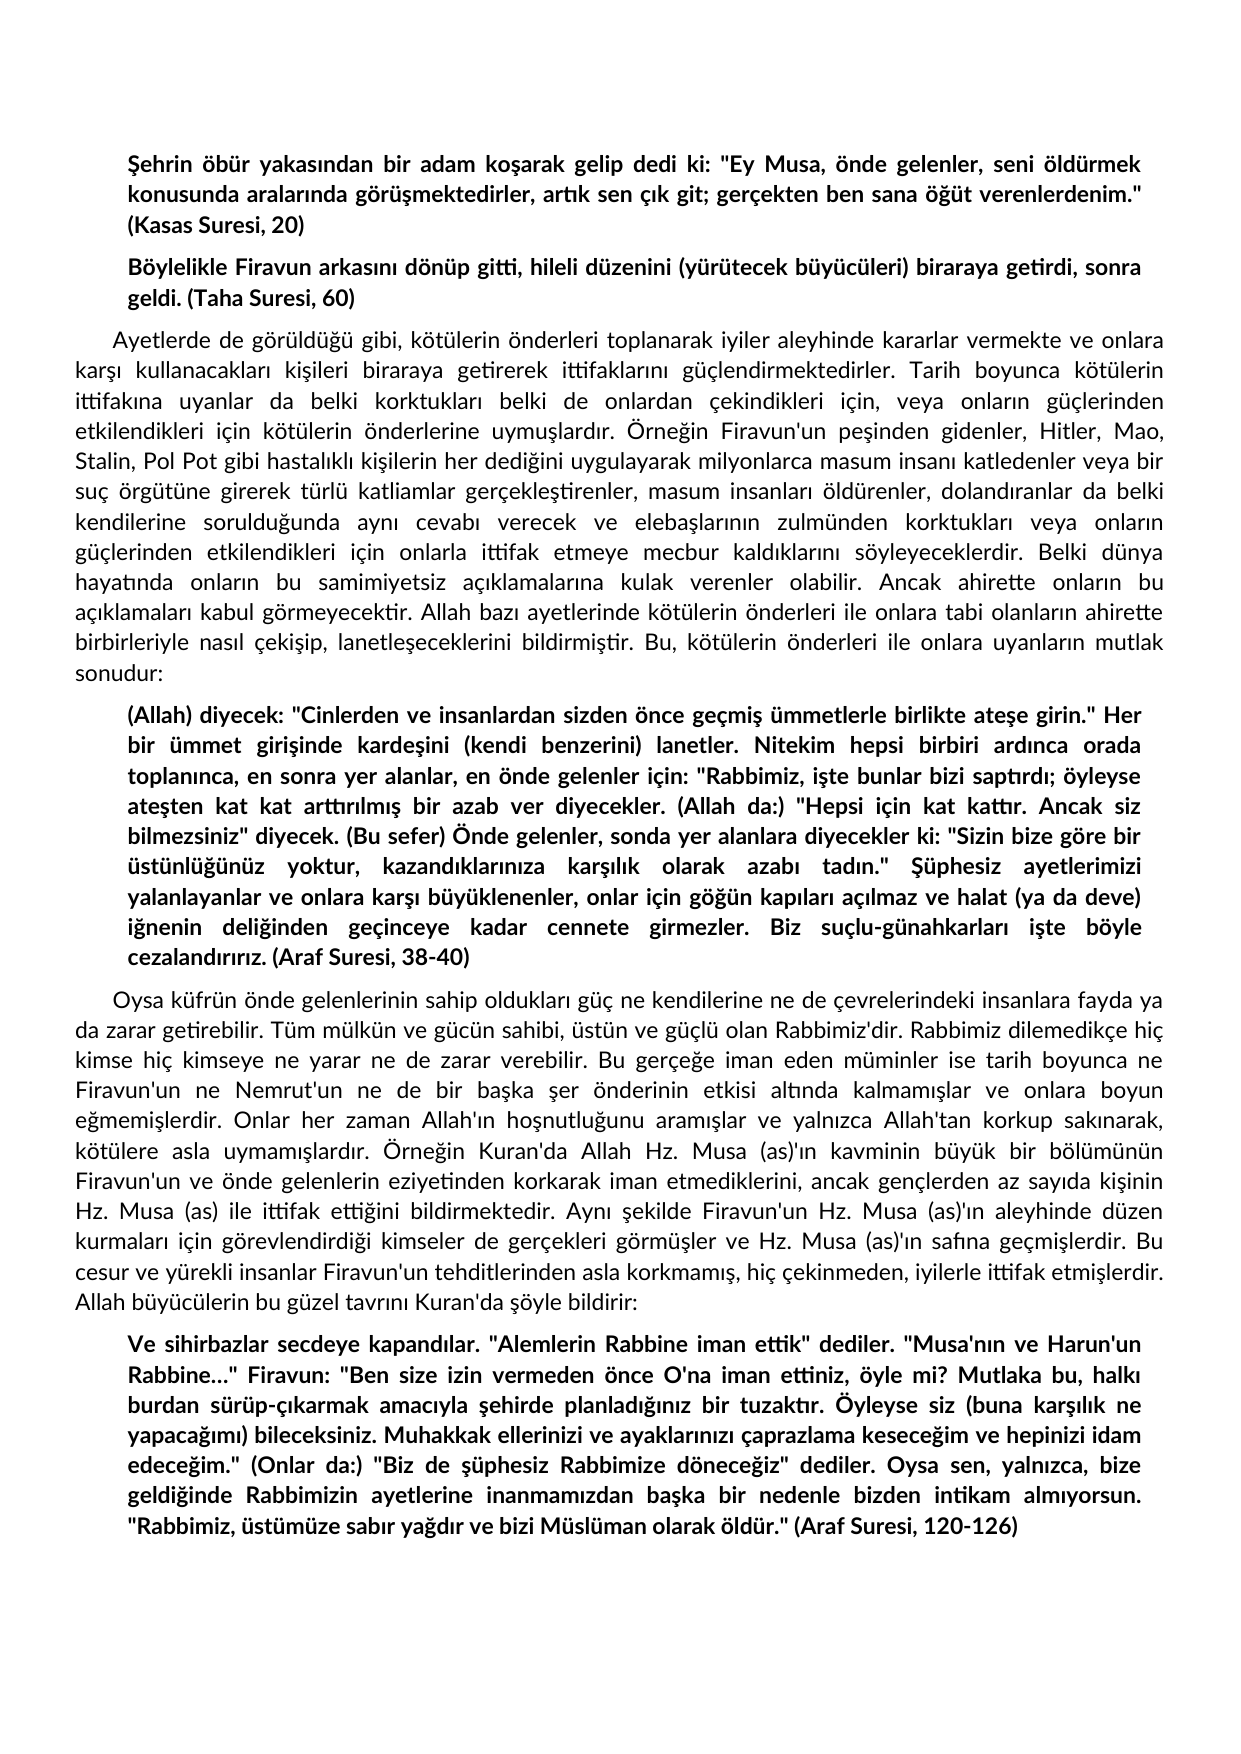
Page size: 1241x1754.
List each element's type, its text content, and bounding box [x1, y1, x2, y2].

text Ve sihirbazlar secdeye kapandılar. "Alemlerin Rabbine iman ettik" dediler. "Musa'nın ve Harun'un Rabbine…" Firavun: "Ben size izin vermeden önce O'na iman ettiniz, öyle mi? Mutlaka bu, halkı burdan sürüp-çıkarmak amacıyla şehirde planladığınız bir tuzaktır. Öyleyse siz (buna karşılık ne yapacağımı) bileceksiniz. Muhakkak ellerinizi ve ayaklarınızı çaprazlama keseceğim ve hepinizi idam edeceğim." (Onlar da:) "Biz de şüphesiz Rabbimize döneceğiz" dediler. Oysa sen, yalnızca, bize geldiğinde Rabbimizin ayetlerine inanmamızdan başka bir nedenle bizden intikam almıyorsun. "Rabbimiz, üstümüze sabır yağdır ve bizi Müslüman olarak öldür." (Araf Suresi, 120-126) [127, 1330, 1143, 1539]
text Oysa küfrün önde gelenlerinin sahip oldukları güç ne kendilerine ne de çevrelerindeki insanlara fayda ya da zarar getirebilir. Tüm mülkün ve gücün sahibi, üstün ve güçlü olan Rabbimiz'dir. Rabbimiz dilemedikçe hiç kimse hiç kimseye ne yarar ne de zarar verebilir. Bu gerçeğe iman eden müminler ise tarih boyunca ne Firavun'un ne Nemrut'un ne de bir başka şer önderinin etkisi altında kalmamışlar ve onlara boyun eğmemişlerdir. Onlar her zaman Allah'ın hoşnutluğunu aramışlar ve yalnızca Allah'tan korkup sakınarak, kötülere asla uymamışlardır. Örneğin Kuran'da Allah Hz. Musa (as)'ın kavminin büyük bir bölümünün Firavun'un ve önde gelenlerin eziyetinden korkarak iman etmediklerini, ancak gençlerden az sayıda kişinin Hz. Musa (as) ile ittifak ettiğini bildirmektedir. Aynı şekilde Firavun'un Hz. Musa (as)'ın aleyhinde düzen kurmaları için görevlendirdiği kimseler de gerçekleri görmüşler ve Hz. Musa (as)'ın safına geçmişlerdir. Bu cesur ve yürekli insanlar Firavun'un tehditlerinden asla korkmamış, hiç çekinmeden, iyilerle ittifak etmişlerdir. Allah büyücülerin bu güzel tavrını Kuran'da şöyle bildirir: [75, 985, 1165, 1315]
text Şehrin öbür yakasından bir adam koşarak gelip dedi ki: "Ey Musa, önde gelenler, seni öldürmek konusunda aralarında görüşmektedirler, artık sen çık git; gerçekten ben sana öğüt verenlerdenim." (Kasas Suresi, 20) [127, 150, 1143, 238]
text (Allah) diyecek: "Cinlerden ve insanlardan sizden önce geçmiş ümmetlerle birlikte ateşe girin." Her bir ümmet girişinde kardeşini (kendi benzerini) lanetler. Nitekim hepsi birbiri ardınca orada toplanınca, en sonra yer alanlar, en önde gelenler için: "Rabbimiz, işte bunlar bizi saptırdı; öyleyse ateşten kat kat arttırılmış bir azab ver diyecekler. (Allah da:) "Hepsi için kat kattır. Ancak siz bilmezsiniz" diyecek. (Bu sefer) Önde gelenler, sonda yer alanlara diyecekler ki: "Sizin bize göre bir üstünlüğünüz yoktur, kazandıklarınıza karşılık olarak azabı tadın." Şüphesiz ayetlerimizi yalanlayanlar ve onlara karşı büyüklenenler, onlar için göğün kapıları açılmaz ve halat (ya da deve) iğnenin deliğinden geçinceye kadar cennete girmezler. Biz suçlu-günahkarları işte böyle cezalandırırız. (Araf Suresi, 38-40) [127, 701, 1143, 970]
text Böylelikle Firavun arkasını dönüp gitti, hileli düzenini (yürütecek büyücüleri) biraraya getirdi, sonra geldi. (Taha Suresi, 60) [127, 253, 1143, 311]
text Ayetlerde de görüldüğü gibi, kötülerin önderleri toplanarak iyiler aleyhinde kararlar vermekte ve onlara karşı kullanacakları kişileri biraraya getirerek ittifaklarını güçlendirmektedirler. Tarih boyunca kötülerin ittifakına uyanlar da belki korktukları belki de onlardan çekindikleri için, veya onların güçlerinden etkilendikleri için kötülerin önderlerine uymuşlardır. Örneğin Firavun'un peşinden gidenler, Hitler, Mao, Stalin, Pol Pot gibi hastalıklı kişilerin her dediğini uygulayarak milyonlarca masum insanı katledenler veya bir suç örgütüne girerek türlü katliamlar gerçekleştirenler, masum insanları öldürenler, dolandıranlar da belki kendilerine sorulduğunda aynı cevabı verecek ve elebaşlarının zulmünden korktukları veya onların güçlerinden etkilendikleri için onlarla ittifak etmeye mecbur kaldıklarını söyleyeceklerdir. Belki dünya hayatında onların bu samimiyetsiz açıklamalarına kulak verenler olabilir. Ancak ahirette onların bu açıklamaları kabul görmeyecektir. Allah bazı ayetlerinde kötülerin önderleri ile onlara tabi olanların ahirette birbirleriyle nasıl çekişip, lanetleşeceklerini bildirmiştir. Bu, kötülerin önderleri ile onlara uyanların mutlak sonudur: [75, 326, 1165, 686]
